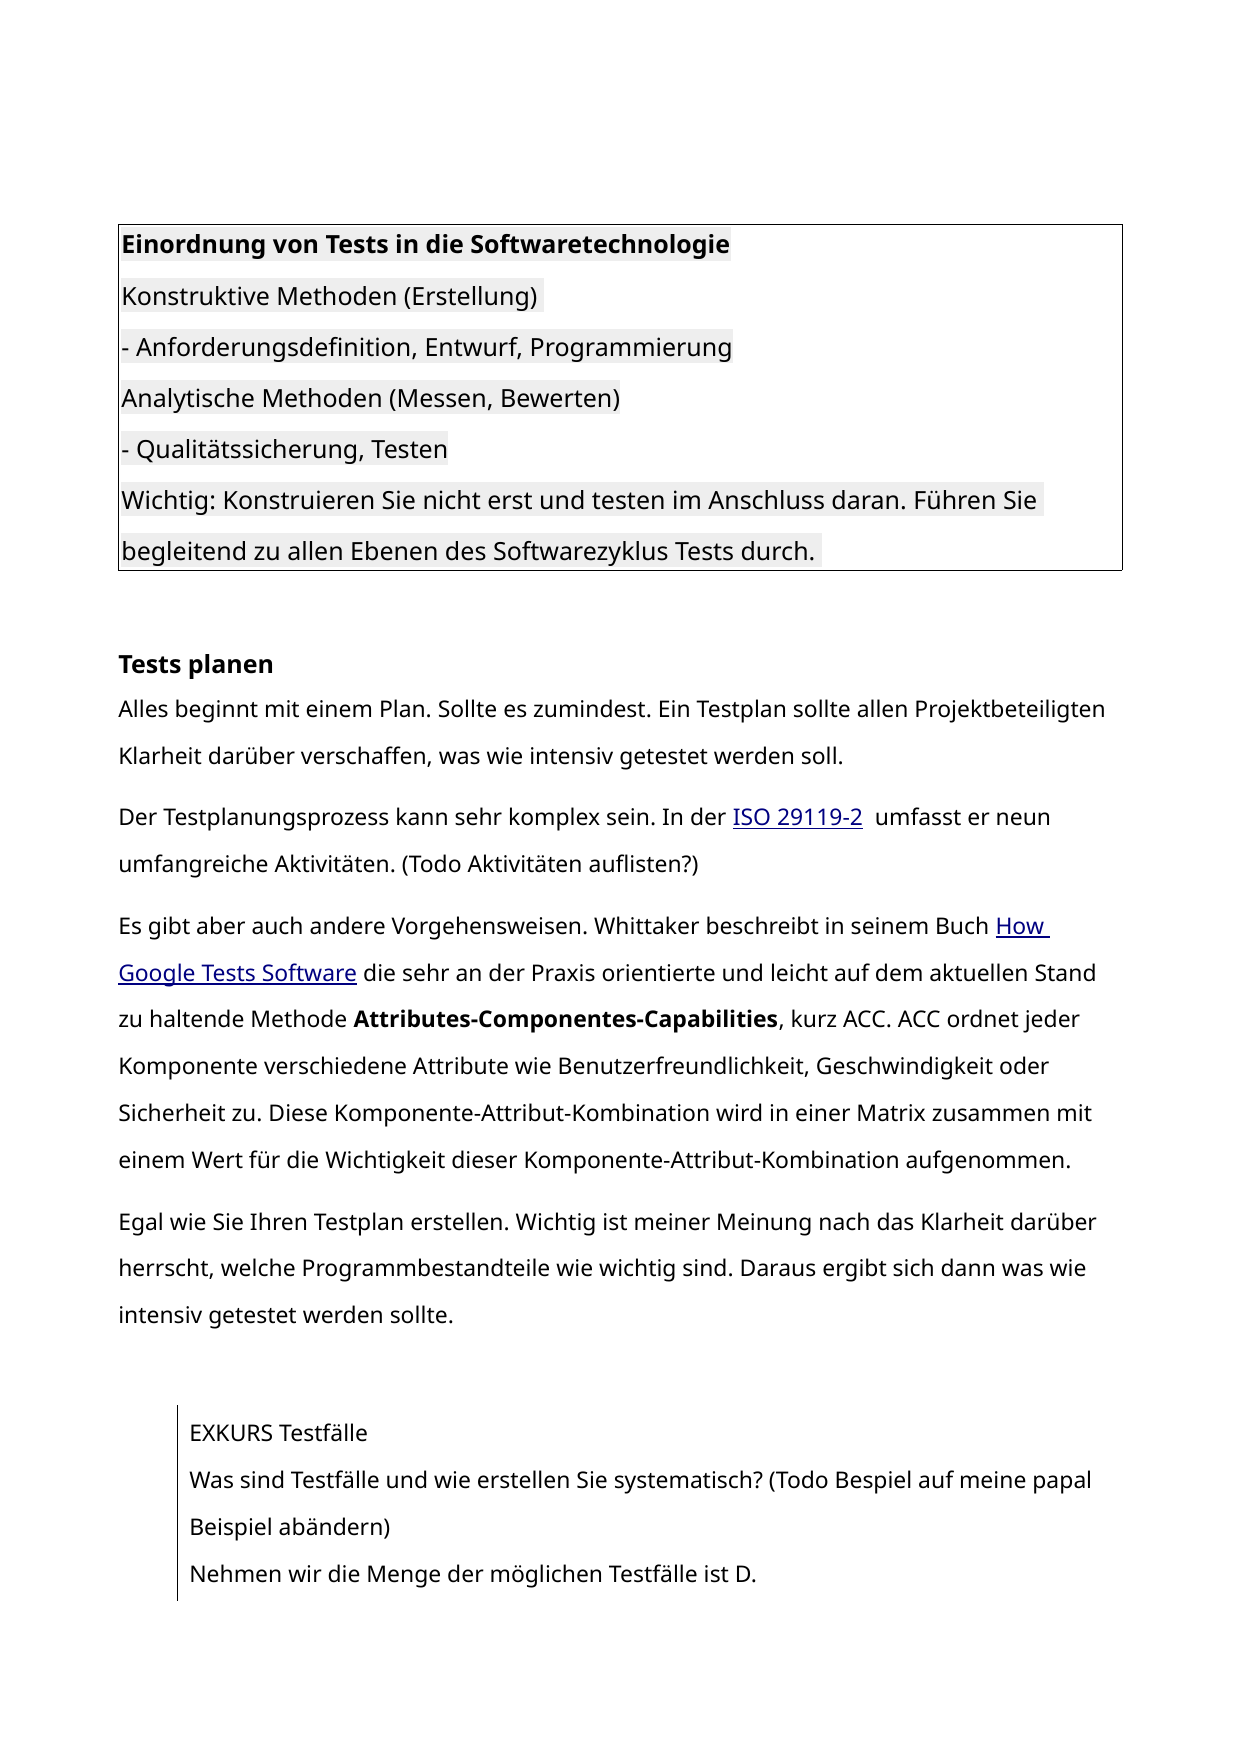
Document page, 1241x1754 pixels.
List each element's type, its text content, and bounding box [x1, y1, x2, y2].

text Egal wie Sie Ihren Testplan erstellen. Wichtig ist meiner Meinung nach das Klarheit darüber herrscht, welche Programmbestandteile wie wichtig sind. Daraus ergibt sich dann was wie intensiv getestet werden sollte. [118, 1206, 1122, 1331]
text Es gibt aber auch andere Vorgehensweisen. Whittaker beschreibt in seinem Buch How Google Tests Software die sehr an der Praxis orientierte und leicht auf dem aktuellen Stand zu haltende Methode Attributes-Componentes-Capabilities, kurz ACC. ACC ordnet jeder Komponente verschiedene Attribute wie Benutzerfreundlichkeit, Geschwindigkeit oder Sicherheit zu. Diese Komponente-Attribut-Kombination wird in einer Matrix zusammen mit einem Wert für die Wichtigkeit dieser Komponente-Attribut-Kombination aufgenommen. [118, 910, 1122, 1175]
text EXKURS Testfälle Was sind Testfälle und wie erstellen Sie systematisch? (Todo Bespiel auf meine papal Beispiel abändern) Nehmen wir die Menge der möglichen Testfälle ist D. [178, 1405, 1122, 1601]
text Einordnung von Tests in die Softwaretechnologie Konstruktive Methoden (Erstellung) - Anforderungsdefinition, Entwurf, Programmierung Analytische Methoden (Messen, Bewerten) - Qualitätssicherung, Testen Wichtig: Konstruieren Sie nicht erst und testen im Anschluss daran. Führen Sie begleitend zu allen Ebenen des Softwarezyklus Tests durch. [119, 225, 1122, 570]
text Alles beginnt mit einem Plan. Sollte es zumindest. Ein Testplan sollte allen Projektbeteiligten Klarheit darüber verschaffen, was wie intensiv getestet werden soll. [118, 693, 1122, 771]
subtitle Tests planen [118, 646, 1122, 681]
text Der Testplanungsprozess kann sehr komplex sein. In der ISO 29119-2 umfasst er neun umfangreiche Aktivitäten. (Todo Aktivitäten auflisten?) [118, 801, 1122, 879]
